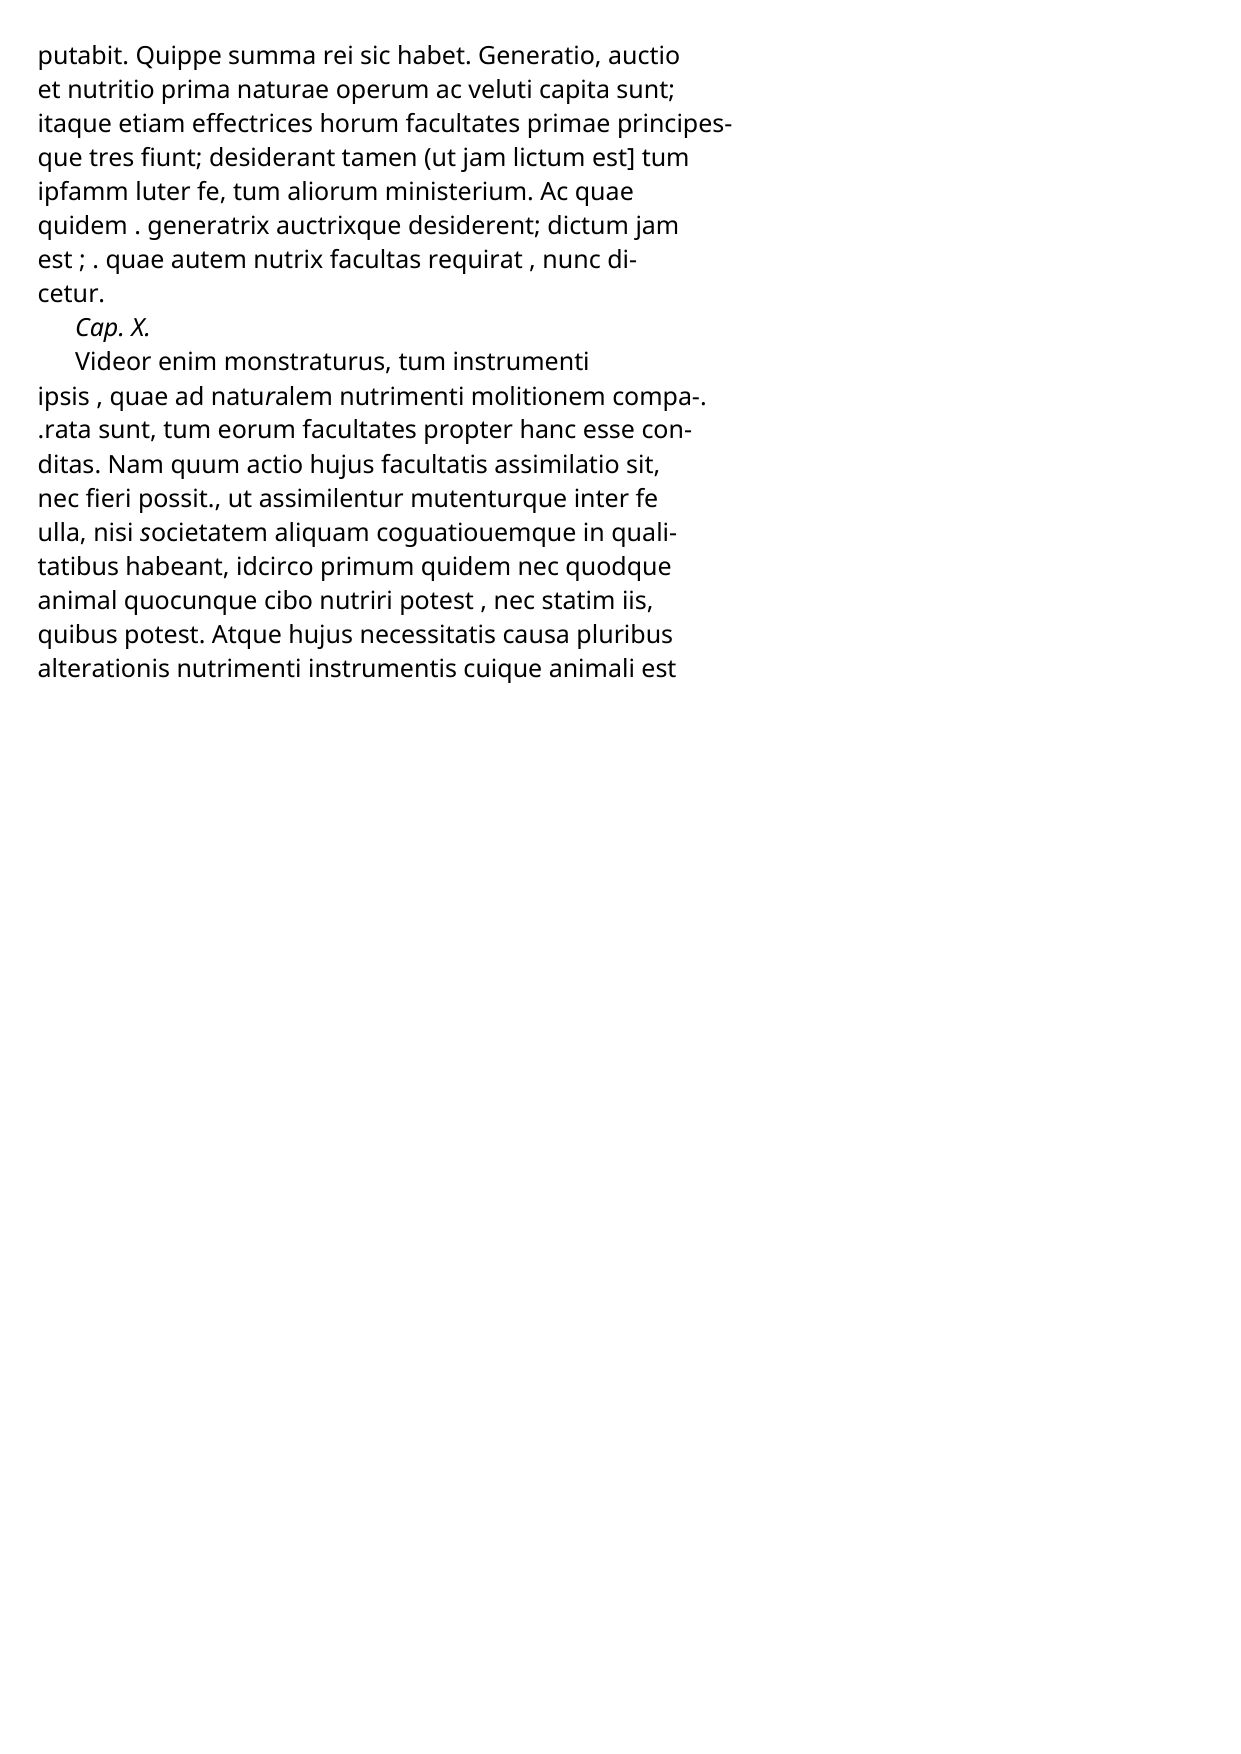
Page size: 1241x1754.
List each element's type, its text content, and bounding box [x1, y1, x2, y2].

text Cap. X. [37, 310, 1203, 344]
text putabit. Quippe summa rei sic habet. Generatio, auctio et nutritio prima naturae operum ac veluti capita sunt; itaque etiam effectrices horum facultates primae principes- que tres fiunt; desiderant tamen (ut jam lictum est] tum ipfamm luter fe, tum aliorum ministerium. Ac quae quidem . generatrix auctrixque desiderent; dictum jam est ; . quae autem nutrix facultas requirat , nunc di- cetur. [37, 37, 1203, 310]
text Videor enim monstraturus, tum instrumenti ipsis , quae ad naturalem nutrimenti molitionem compa-. .rata sunt, tum eorum facultates propter hanc esse con- ditas. Nam quum actio hujus facultatis assimilatio sit, nec fieri possit., ut assimilentur mutenturque inter fe ulla, nisi societatem aliquam coguatiouemque in quali- tatibus habeant, idcirco primum quidem nec quodque animal quocunque cibo nutriri potest , nec statim iis, quibus potest. Atque hujus necessitatis causa pluribus alterationis nutrimenti instrumentis cuique animali est [37, 344, 1203, 685]
